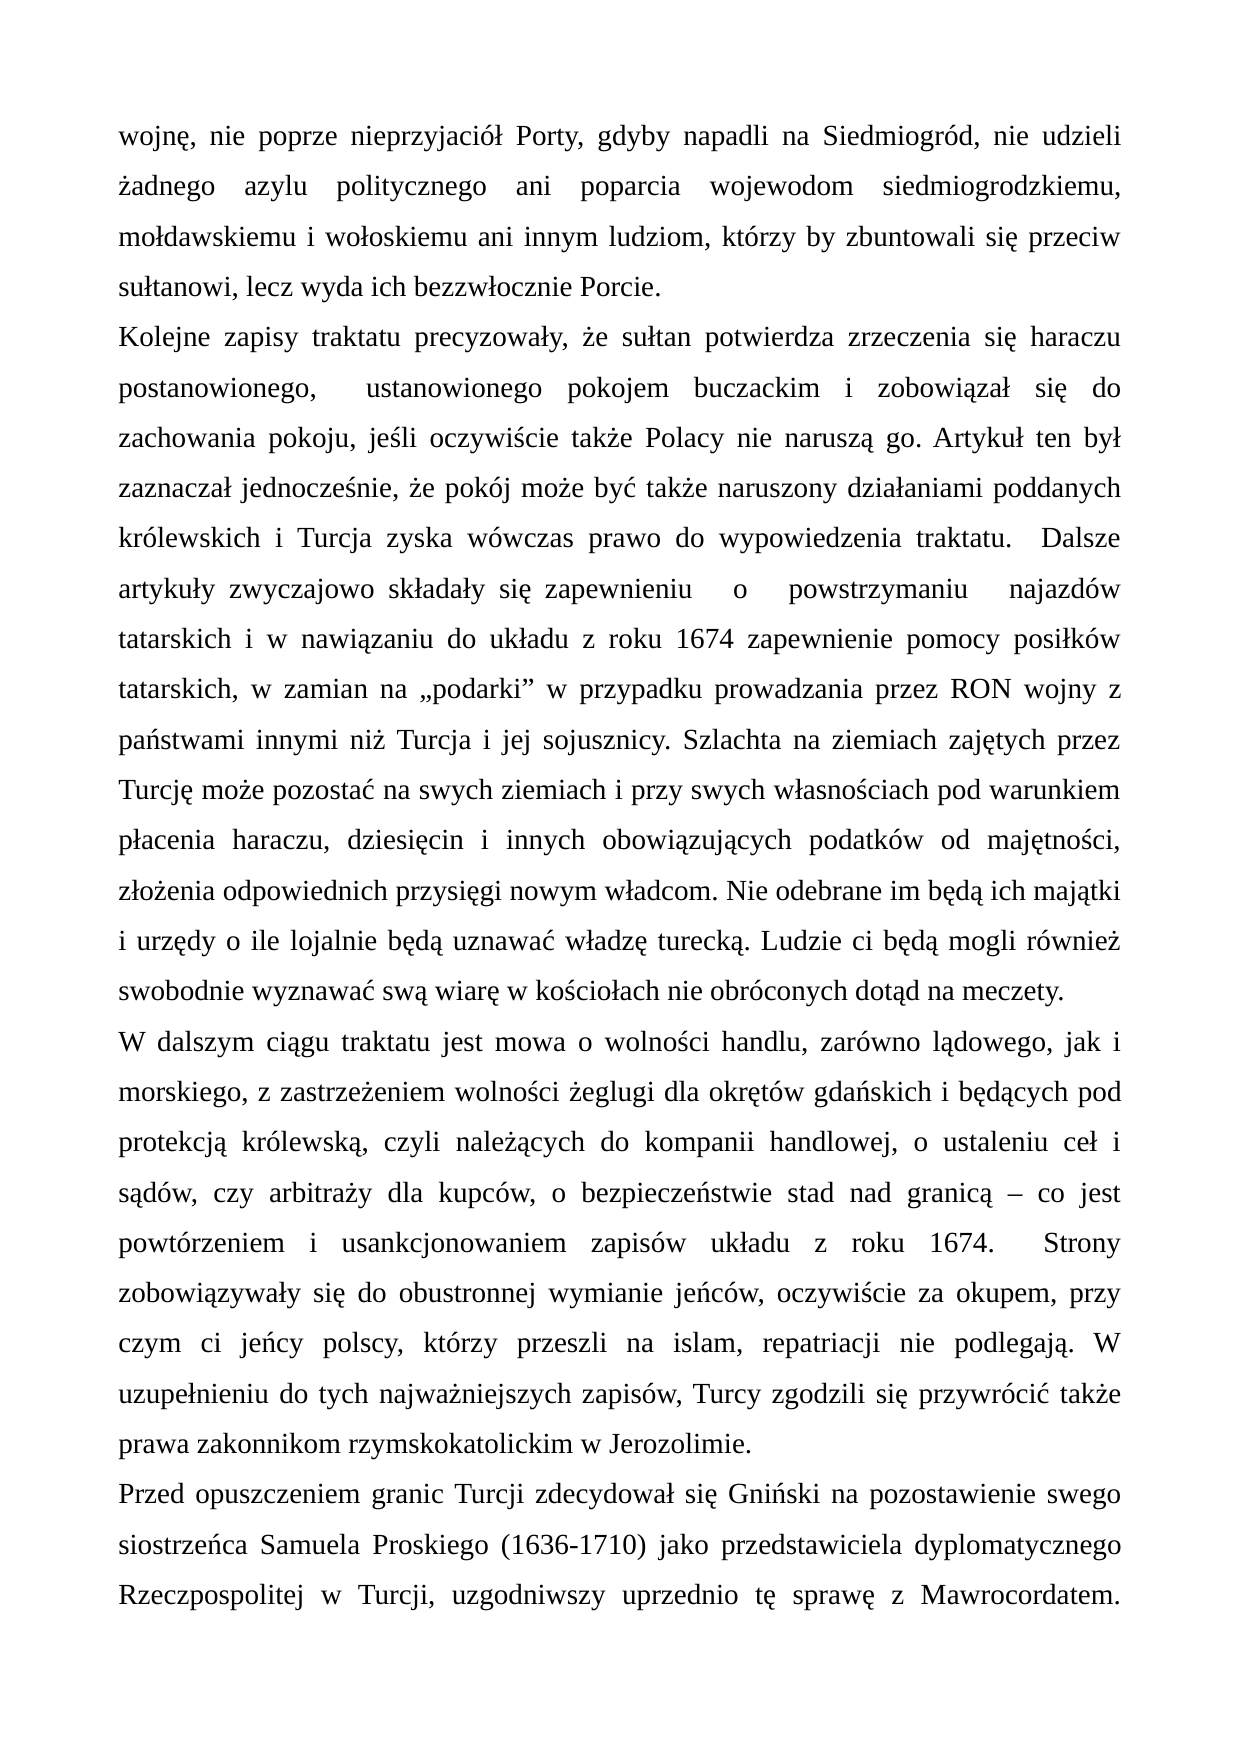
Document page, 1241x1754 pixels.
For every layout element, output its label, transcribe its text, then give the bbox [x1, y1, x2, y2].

text wojnę, nie poprze nieprzyjaciół Porty, gdyby napadli na Siedmiogród, nie udzieli żadnego azylu politycznego ani poparcia wojewodom siedmiogrodzkiemu, mołdawskiemu i wołoskiemu ani innym ludziom, którzy by zbuntowali się przeciw sułtanowi, lecz wyda ich bezzwłocznie Porcie. [118, 118, 1122, 303]
text W dalszym ciągu traktatu jest mowa o wolności handlu, zarówno lądowego, jak i morskiego, z zastrzeżeniem wolności żeglugi dla okrętów gdańskich i będących pod protekcją królewską, czyli należących do kompanii handlowej, o ustaleniu ceł i sądów, czy arbitraży dla kupców, o bezpieczeństwie stad nad granicą – co jest powtórzeniem i usankcjonowaniem zapisów układu z roku 1674. Strony zobowiązywały się do obustronnej wymianie jeńców, oczywiście za okupem, przy czym ci jeńcy polscy, którzy przeszli na islam, repatriacji nie podlegają. W uzupełnieniu do tych najważniejszych zapisów, Turcy zgodzili się przywrócić także prawa zakonnikom rzymskokatolickim w Jerozolimie. [118, 1024, 1122, 1460]
text Przed opuszczeniem granic Turcji zdecydował się Gniński na pozostawienie swego siostrzeńca Samuela Proskiego (1636-1710) jako przedstawiciela dyplomatycznego Rzeczpospolitej w Turcji, uzgodniwszy uprzednio tę sprawę z Mawrocordatem. [118, 1477, 1122, 1611]
text Kolejne zapisy traktatu precyzowały, że sułtan potwierdza zrzeczenia się haraczu postanowionego, ustanowionego pokojem buczackim i zobowiązał się do zachowania pokoju, jeśli oczywiście także Polacy nie naruszą go. Artykuł ten był zaznaczał jednocześnie, że pokój może być także naruszony działaniami poddanych królewskich i Turcja zyska wówczas prawo do wypowiedzenia traktatu. Dalsze artykuły zwyczajowo składały się zapewnieniu o powstrzymaniu najazdów tatarskich i w nawiązaniu do układu z roku 1674 zapewnienie pomocy posiłków tatarskich, w zamian na „podarki” w przypadku prowadzania przez RON wojny z państwami innymi niż Turcja i jej sojusznicy. Szlachta na ziemiach zajętych przez Turcję może pozostać na swych ziemiach i przy swych własnościach pod warunkiem płacenia haraczu, dziesięcin i innych obowiązujących podatków od majętności, złożenia odpowiednich przysięgi nowym władcom. Nie odebrane im będą ich majątki i urzędy o ile lojalnie będą uznawać władzę turecką. Ludzie ci będą mogli również swobodnie wyznawać swą wiarę w kościołach nie obróconych dotąd na meczety. [118, 319, 1122, 1007]
